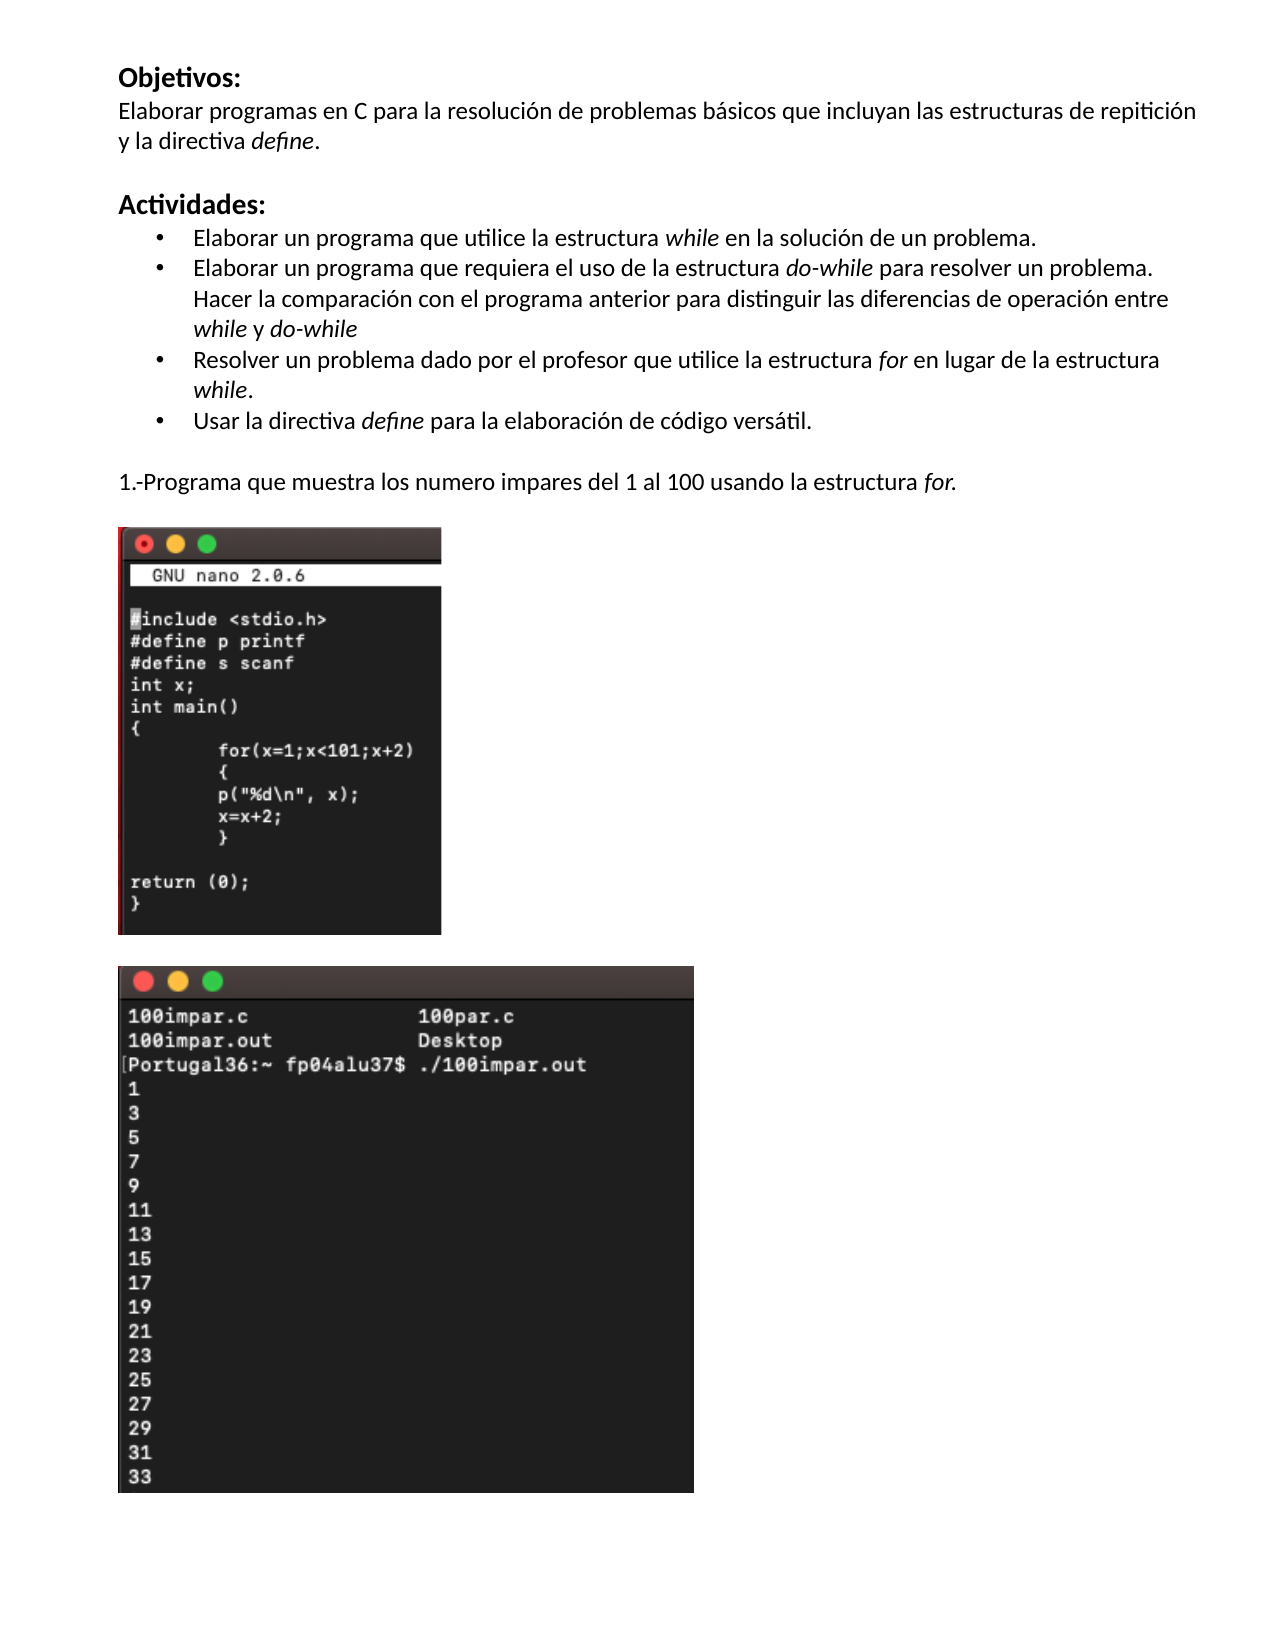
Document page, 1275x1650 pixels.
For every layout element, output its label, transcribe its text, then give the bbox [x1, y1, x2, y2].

text Objetivos: [118, 59, 1205, 95]
picture [118, 527, 442, 935]
list Resolver un problema dado por el profesor que utilice la estructura for en lugar de la estructura while. [156, 344, 1205, 405]
text Actividades: [118, 186, 1205, 222]
list Elaborar un programa que requiera el uso de la estructura do-while para resolver un problema. Hacer la comparación con el programa anterior para distinguir las diferencias de operación entre while y do-while [156, 252, 1205, 344]
list Usar la directiva define para la elaboración de código versátil. [156, 405, 1205, 436]
text 1.-Programa que muestra los numero impares del 1 al 100 usando la estructura for. [118, 466, 1205, 497]
list Elaborar un programa que utilice la estructura while en la solución de un problema. [156, 222, 1205, 252]
text Elaborar programas en C para la resolución de problemas básicos que incluyan las estructuras de repitición y la directiva define. [118, 95, 1205, 156]
